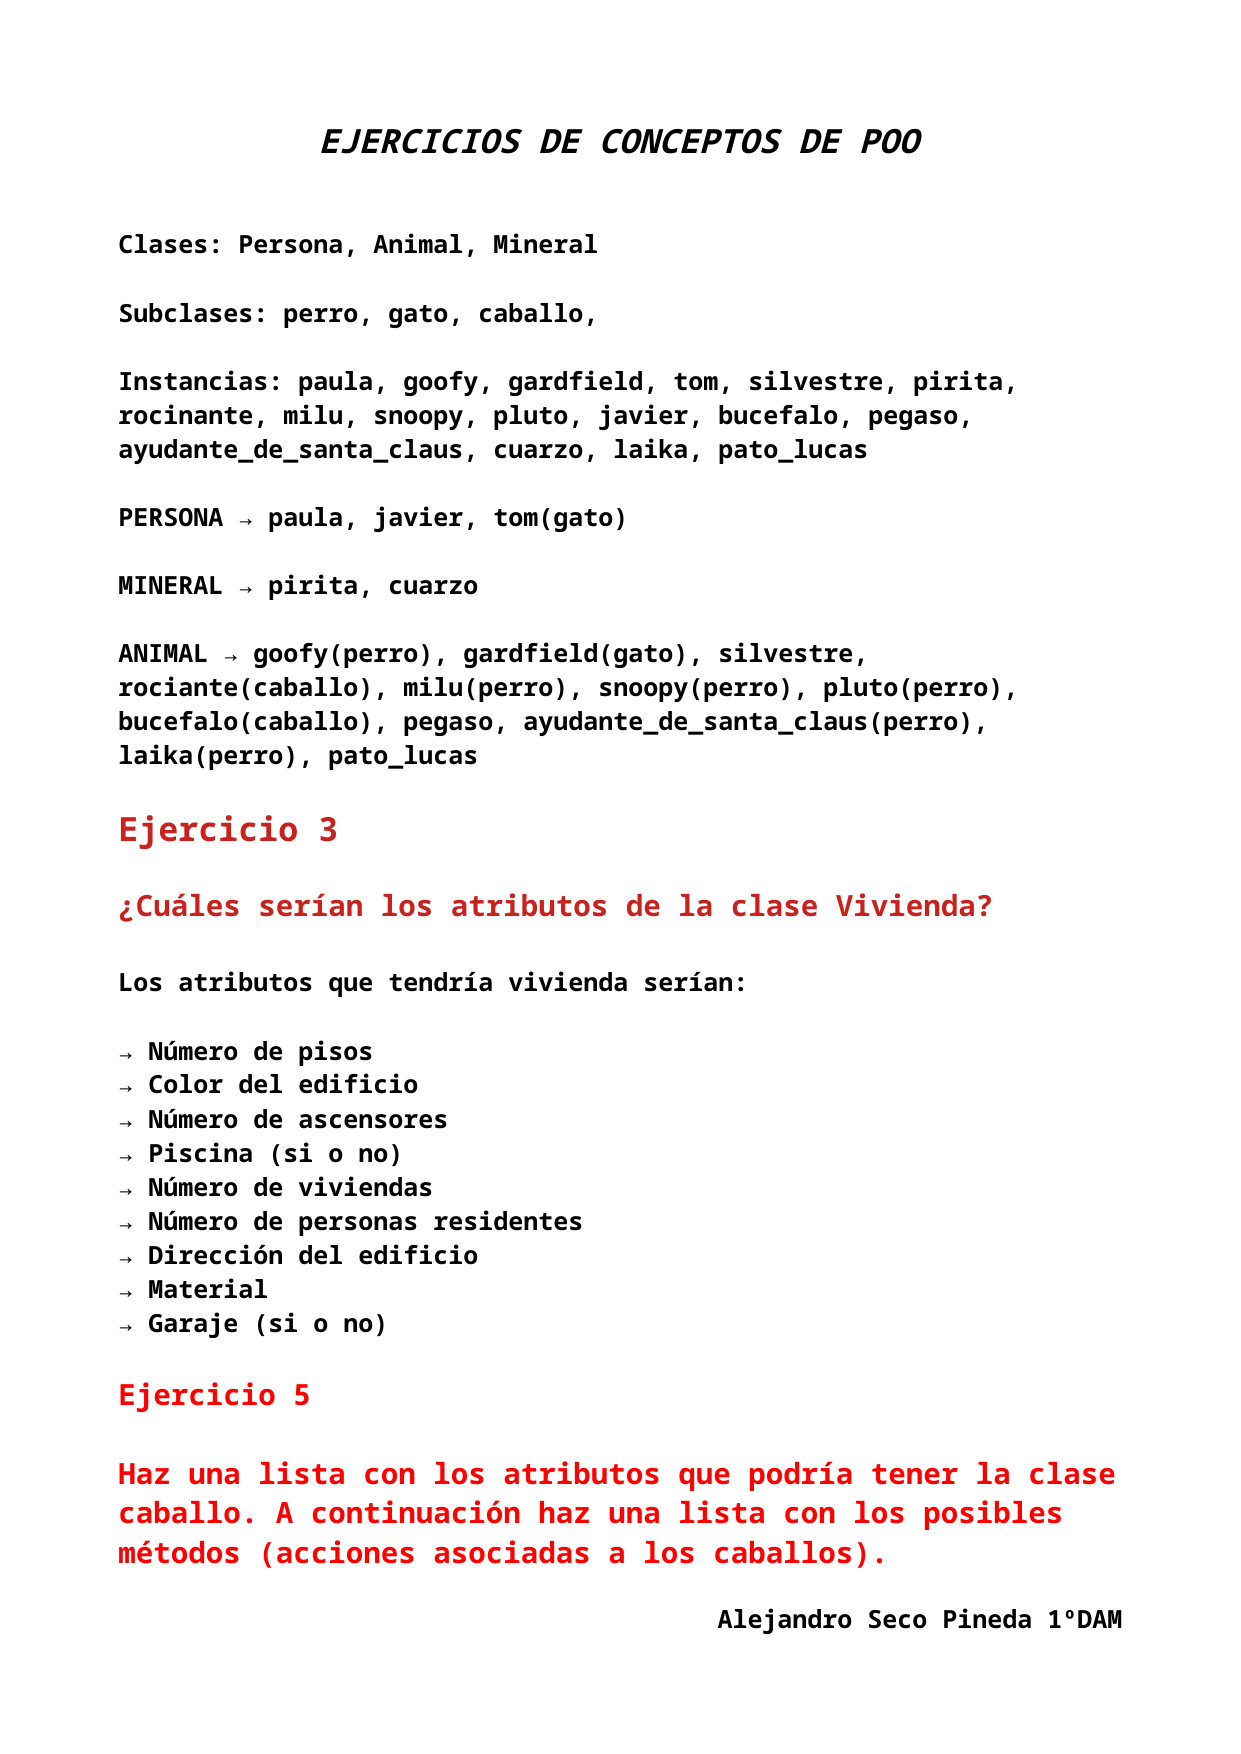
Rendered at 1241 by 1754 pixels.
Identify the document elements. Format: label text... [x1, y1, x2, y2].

text Instancias: paula, goofy, gardfield, tom, silvestre, pirita, rocinante, milu, snoopy, pluto, javier, bucefalo, pegaso, ayudante_de_santa_claus, cuarzo, laika, pato_lucas [118, 363, 1122, 466]
text → Número de personas residentes [118, 1203, 1122, 1237]
text Haz una lista con los atributos que podría tener la clase caballo. A continuación haz una lista con los posibles métodos (acciones asociadas a los caballos). [118, 1453, 1122, 1572]
text Los atributos que tendría vivienda serían: [118, 965, 1122, 999]
text → Número de pisos [118, 1033, 1122, 1067]
text → Número de ascensores [118, 1101, 1122, 1135]
text Ejercicio 3 [118, 806, 1122, 852]
text ¿Cuáles serían los atributos de la clase Vivienda? [118, 886, 1122, 925]
text → Garaje (si o no) [118, 1306, 1122, 1340]
text Clases: Persona, Animal, Mineral [118, 227, 1122, 261]
text → Número de viviendas [118, 1169, 1122, 1203]
text MINERAL → pirita, cuarzo [118, 568, 1122, 602]
text → Material [118, 1272, 1122, 1306]
text → Color del edificio [118, 1067, 1122, 1101]
text ANIMAL → goofy(perro), gardfield(gato), silvestre, rociante(caballo), milu(perro), snoopy(perro), pluto(perro), bucefalo(caballo), pegaso, ayudante_de_santa_claus(perro), laika(perro), pato_lucas [118, 636, 1122, 772]
text → Dirección del edificio [118, 1237, 1122, 1272]
text Ejercicio 5 [118, 1374, 1122, 1413]
text Subclases: perro, gato, caballo, [118, 295, 1122, 329]
text → Piscina (si o no) [118, 1135, 1122, 1169]
text PERSONA → paula, javier, tom(gato) [118, 499, 1122, 534]
